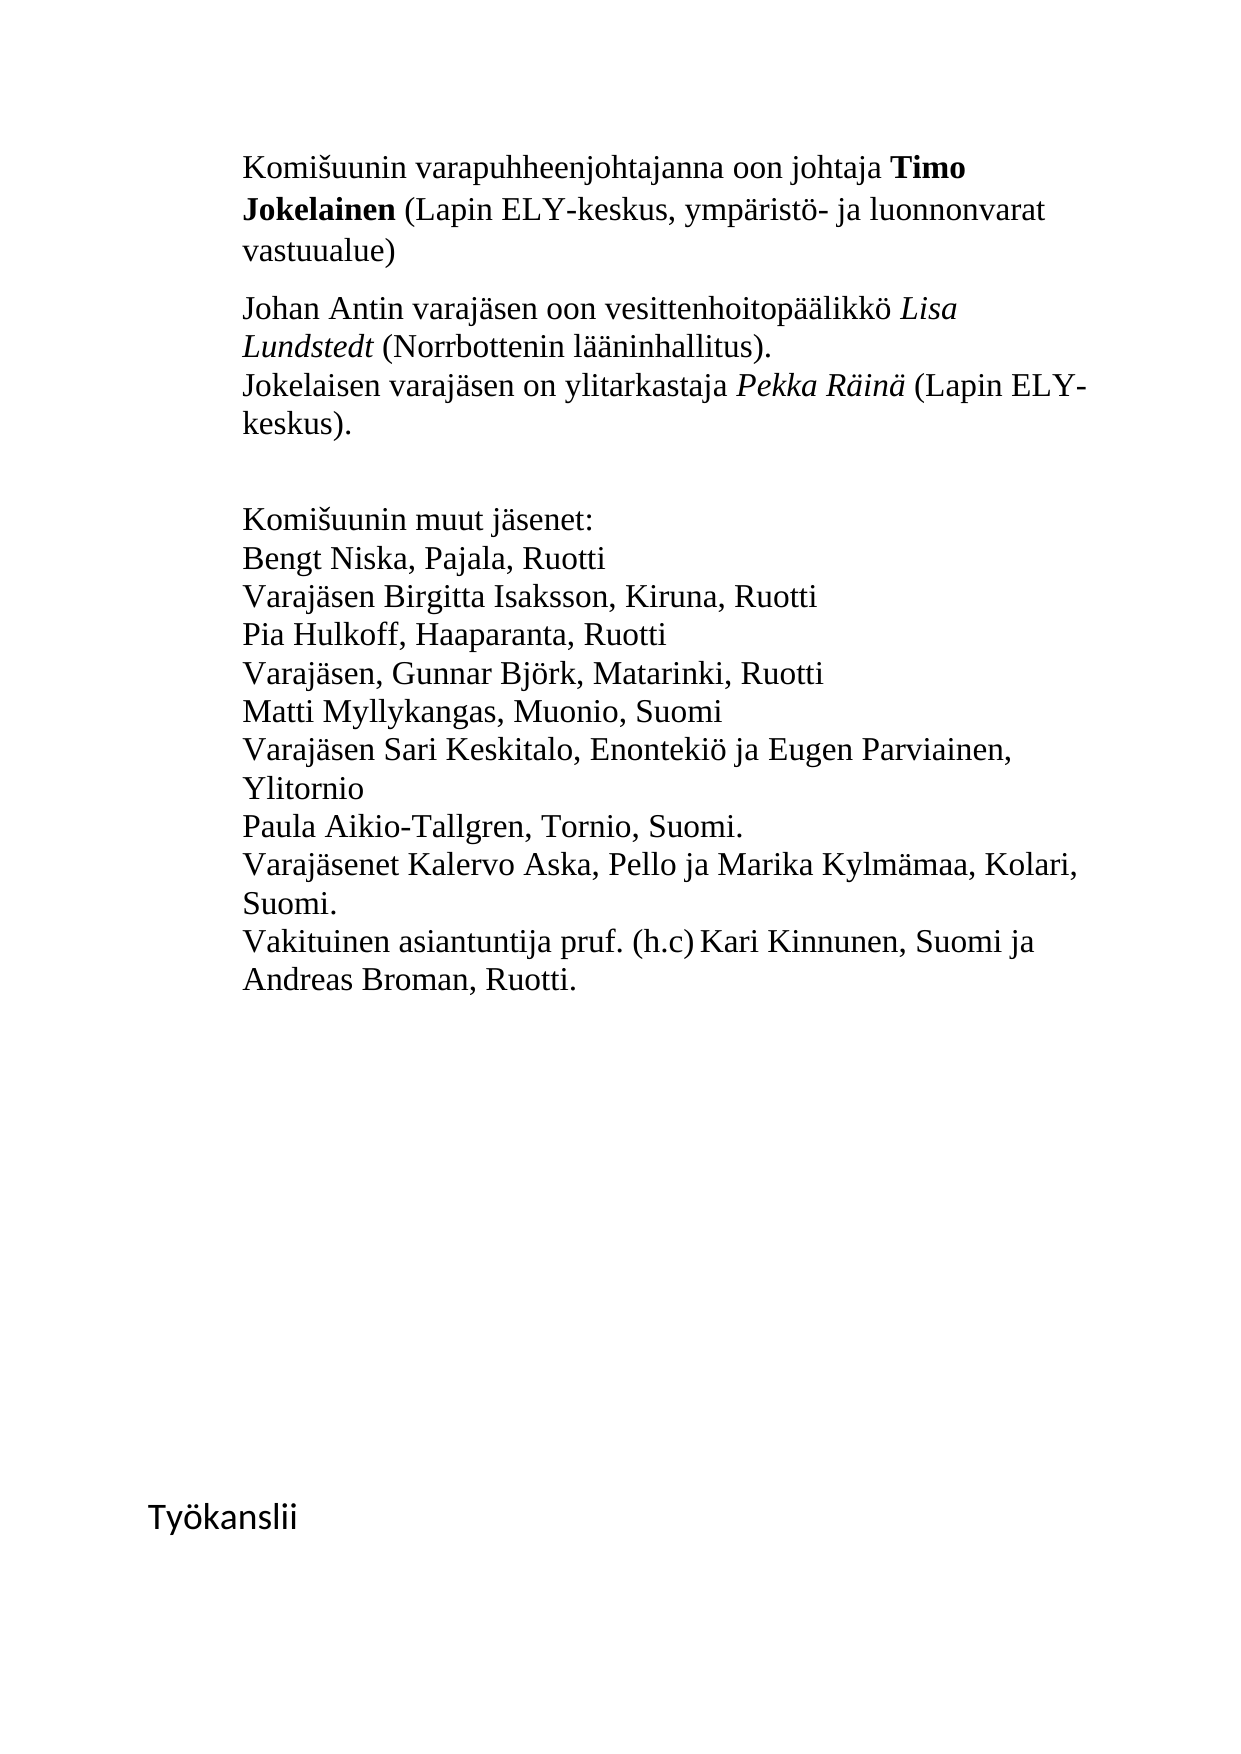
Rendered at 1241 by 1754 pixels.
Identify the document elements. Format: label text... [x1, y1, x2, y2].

table_cell ​ [148, 1448, 242, 1473]
subtitle ​​Työkanslii [148, 1492, 1093, 1539]
table_header Komišuunin varapuhheenjohtajanna oon johtaja Timo Jokelainen (Lapin ELY-keskus, ympäristö- ja luonnonvarat vastuualue) Johan Antin varajäsen oon vesittenhoitopäälikkö Lisa Lundstedt (Norrbottenin lääninhallitus). Jokelaisen varajäsen on ylitarkastaja Pekka Räinä (Lapin ELY-keskus). Komišuunin muut jäsenet: Bengt Niska, Pajala, Ruotti Varajäsen Birgitta Isaksson, Kiruna, Ruotti Pia Hulkoff, Haaparanta, Ruotti Varajäsen, Gunnar Björk, Matarinki, Ruotti Matti Myllykangas, Muonio, Suomi Varajäsen Sari Keskitalo, Enontekiö ja Eugen Parviainen, Ylitornio Paula Aikio-Tallgren, Tornio, Suomi. Varajäsenet Kalervo Aska, Pello ja Marika Kylmämaa, Kolari, Suomi. Vakituinen asiantuntija pruf. (h.c) Kari Kinnunen, Suomi ja Andreas Broman, Ruotti. ​ ​ ​ ​ [242, 148, 1093, 1283]
table_cell [148, 1402, 242, 1448]
table_cell [242, 1402, 1093, 1448]
table_header [242, 1333, 1093, 1402]
table_header ​ ​ ​ [148, 148, 242, 1402]
text ​ [148, 1545, 1093, 1568]
table_cell ​ [242, 1448, 1093, 1473]
